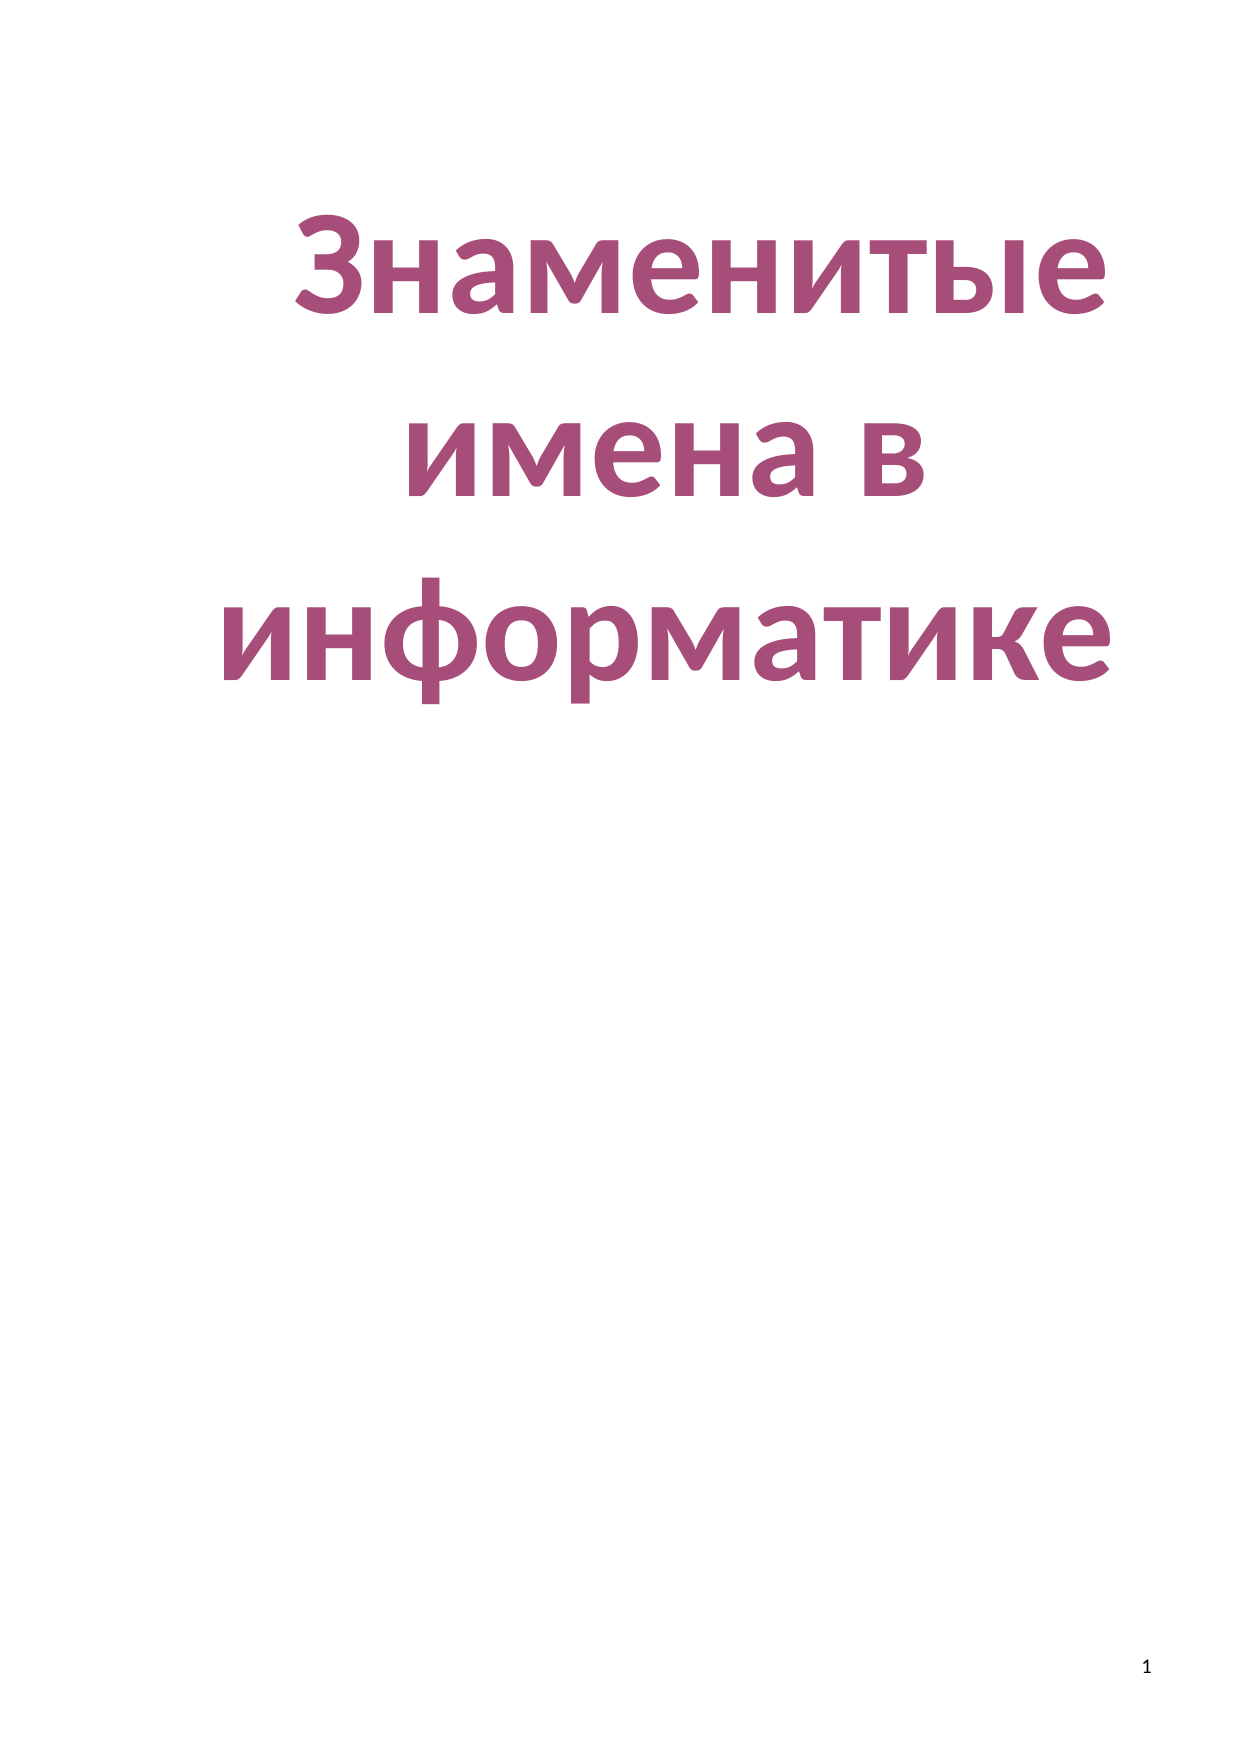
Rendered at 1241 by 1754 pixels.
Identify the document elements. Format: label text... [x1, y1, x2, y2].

subtitle Знаменитые имена в информатике [179, 168, 1152, 717]
